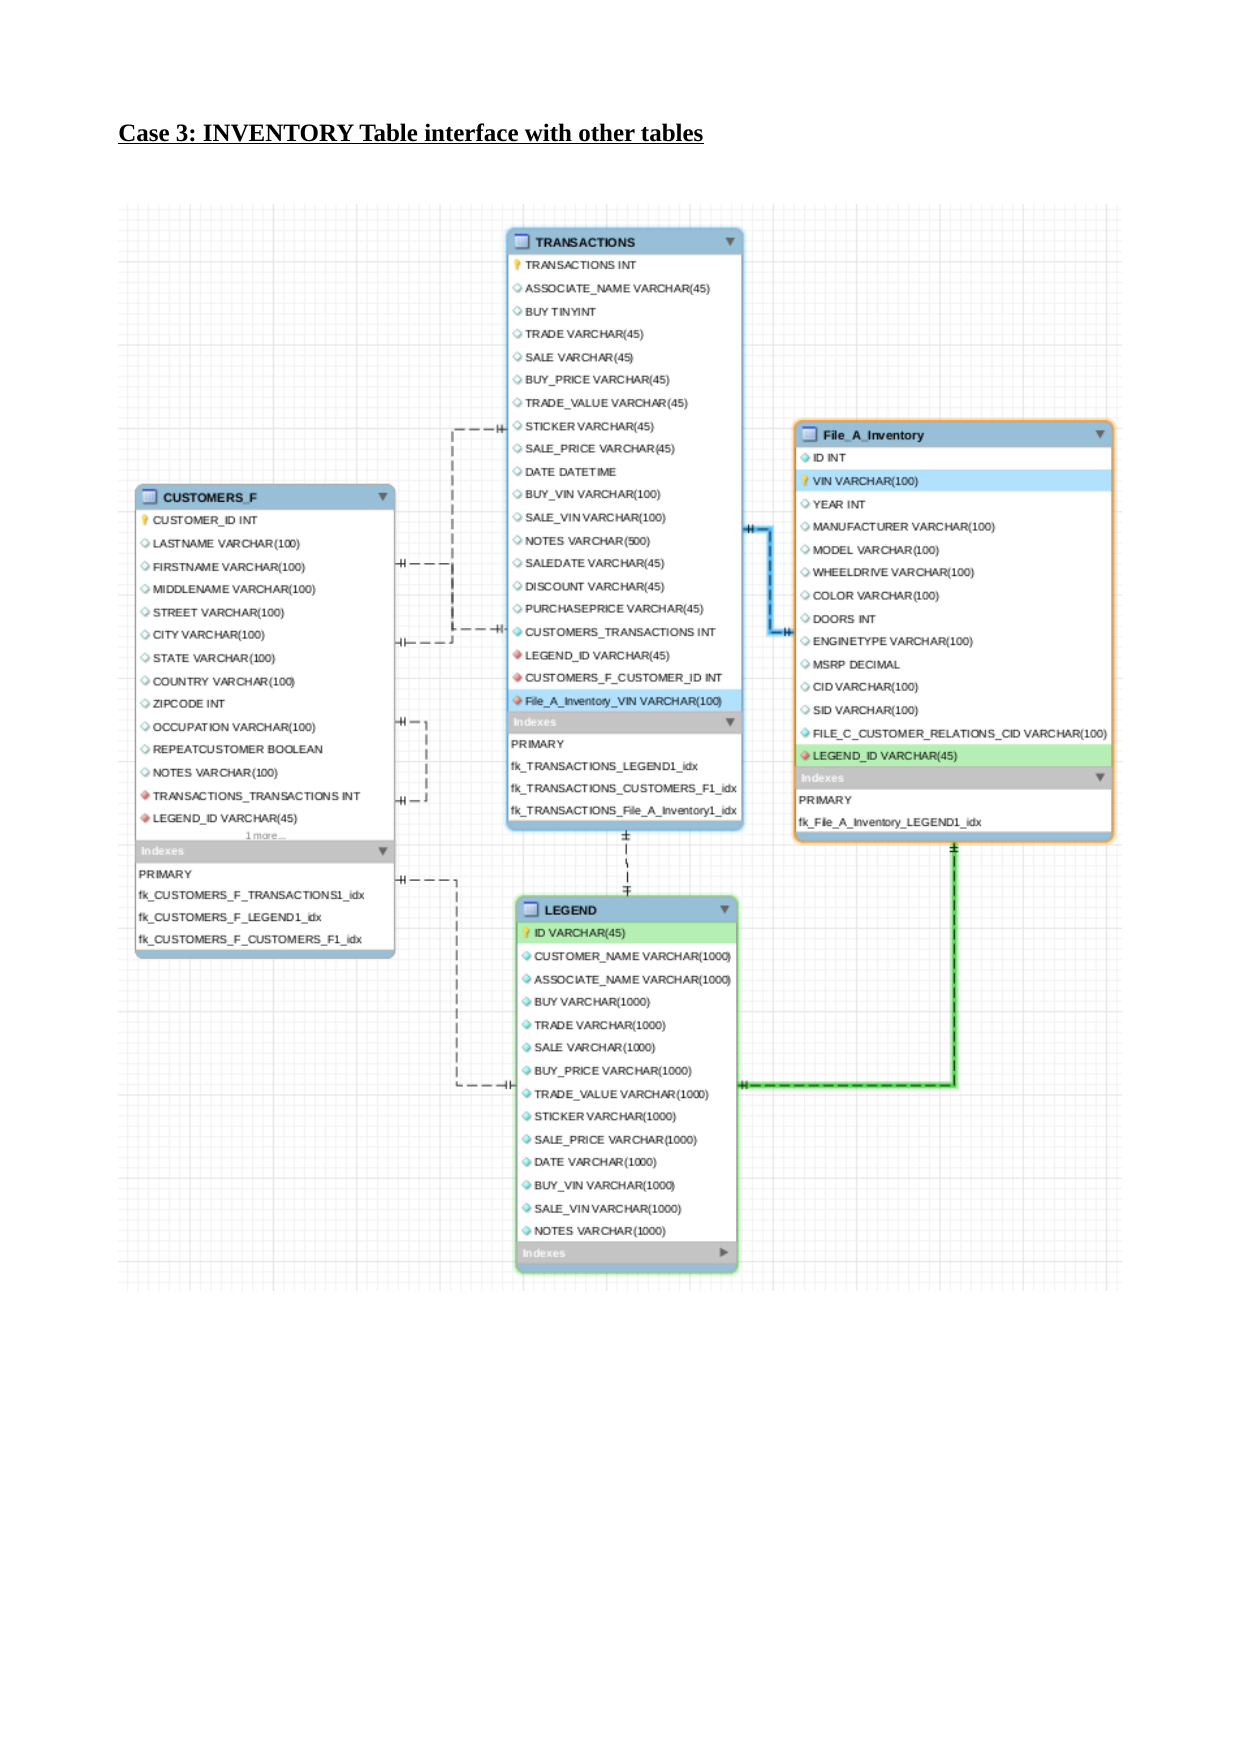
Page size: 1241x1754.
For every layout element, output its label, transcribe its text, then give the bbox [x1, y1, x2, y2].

picture [118, 204, 1123, 1291]
text Case 3: INVENTORY Table interface with other tables [118, 118, 1122, 147]
